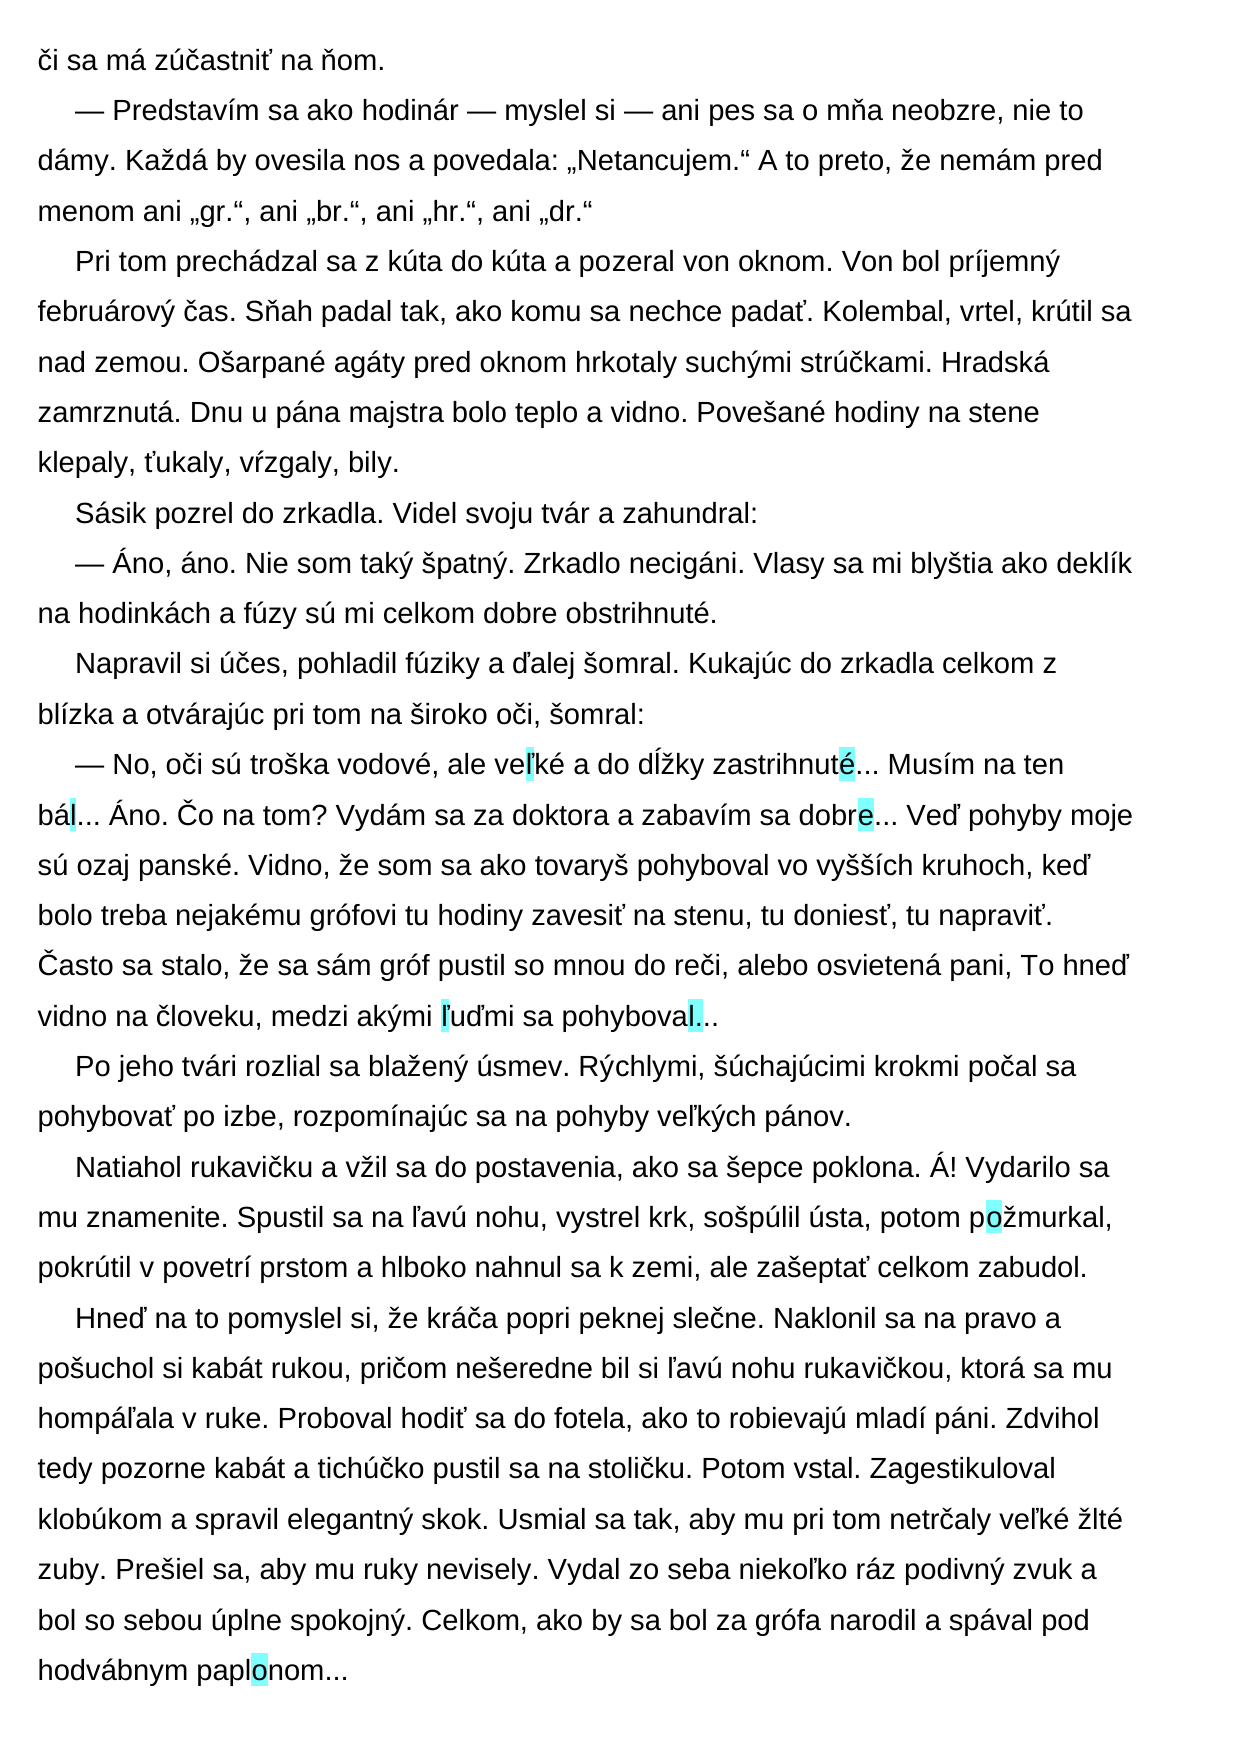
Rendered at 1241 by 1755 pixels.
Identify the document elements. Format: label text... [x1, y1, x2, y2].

text Po jeho tvári rozlial sa blažený úsmev. Rý­chlymi, šúchajúcimi krokmi počal sa pohybovať po izbe, rozpomínajúc sa na pohyby veľkých pánov. [37, 1049, 1136, 1133]
text Natiahol rukavičku a vžil sa do postavenia, ako sa šepce poklona. Á! Vydarilo sa mu znamenite. Spustil sa na ľavú nohu, vystrel krk, sošpúlil ústa, potom požmurkal, pokrútil v povetrí prstom a hlboko nahnul sa k zemi, ale zašeptať celkom zabudol. [37, 1150, 1136, 1284]
text či sa má zú­častniť na ňom. [37, 43, 1136, 76]
text — Áno, áno. Nie som taký špatný. Zrkadlo necigáni. Vlasy sa mi blyštia ako deklík na ho­dinkách a fúzy sú mi celkom dobre obstrihnuté. [37, 546, 1136, 630]
text — No, oči sú troška vodové, ale veľké a do dĺžky zastrihnuté... Musím na ten bál... Áno. Čo na tom? Vydám sa za doktora a zabavím sa dobre... Veď pohyby moje sú ozaj panské. Vidno, že som sa ako tovaryš pohyboval vo vyšších kruhoch, keď bolo treba nejakému grófovi tu hodiny zavesiť na stenu, tu doniesť, tu napraviť. Často sa stalo, že sa sám gróf pustil so mnou do reči, alebo osvietená pani, To hneď vidno na človeku, medzi akými ľuďmi sa pohyboval... [37, 747, 1136, 1032]
text Sásik pozrel do zrkadla. Videl svoju tvár a zahundral: [37, 496, 1136, 529]
text Pri tom prechádzal sa z kúta do kúta a po­zeral von oknom. Von bol príjemný februárový čas. Sňah padal tak, ako komu sa nechce padať. Kolembal, vrtel, krútil sa nad zemou. Ošarpané agáty pred oknom hrkotaly suchými strúčkami. Hradská zamrznutá. Dnu u pána majstra bolo teplo a vidno. Povešané hodiny na stene klepaly, ťukaly, vŕzgaly, bily. [37, 244, 1136, 479]
text Napravil si účes, pohladil fúziky a ďalej šo­mral. Kukajúc do zrkadla celkom z blízka a otvá­rajúc pri tom na široko oči, šomral: [37, 647, 1136, 730]
text — Predstavím sa ako hodinár — myslel si — ani pes sa o mňa neobzre, nie to dámy. Každá by ovesila nos a povedala: „Netancujem.“ A to preto, že nemám pred menom ani „gr.“, ani „br.“, ani „hr.“, ani „dr.“ [37, 93, 1136, 227]
text Hneď na to pomyslel si, že kráča popri peknej slečne. Naklonil sa na pravo a pošuchol si kabát rukou, pričom nešeredne bil si ľavú nohu ruka­vičkou, ktorá sa mu hompáľala v ruke. Proboval hodiť sa do fotela, ako to robievajú mladí páni. Zdvihol tedy pozorne kabát a tichúčko pustil sa na stoličku. Potom vstal. Zagestikuloval klobú­kom a spravil elegantný skok. Usmial sa tak, aby mu pri tom netrčaly veľké žlté zuby. Prešiel sa, aby mu ruky nevisely. Vydal zo seba niekoľko ráz podivný zvuk a bol so sebou úplne spokojný. Celkom, ako by sa bol za grófa narodil a spával pod hodvábnym paplonom... [37, 1301, 1136, 1686]
